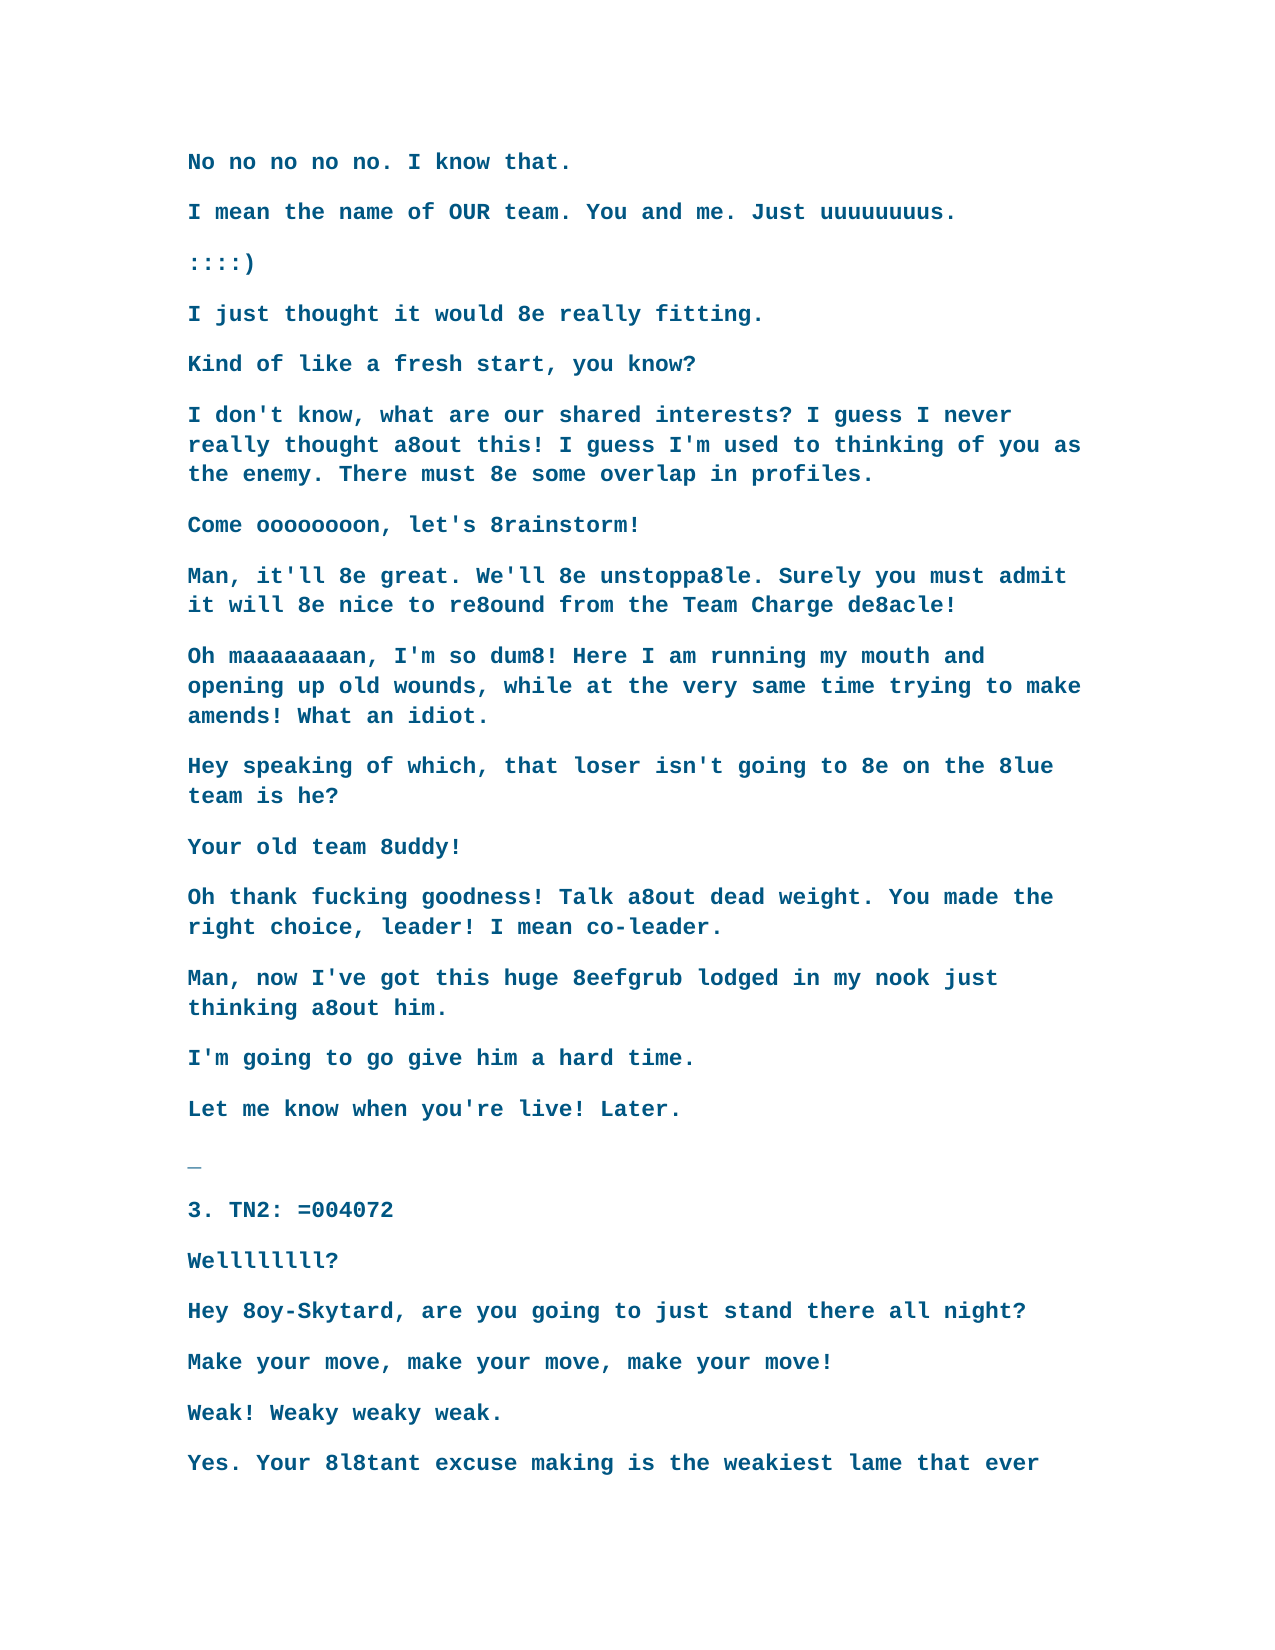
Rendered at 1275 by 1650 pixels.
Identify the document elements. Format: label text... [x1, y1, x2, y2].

text ::::) [187, 251, 1087, 277]
text Man, now I've got this huge 8eefgrub lodged in my nook just thinking a8out him. [187, 966, 1087, 1022]
text Kind of like a fresh start, you know? [187, 352, 1087, 378]
text Wellllllll? [187, 1249, 1087, 1275]
text _ [187, 1148, 1087, 1174]
text Come oooooooon, let's 8rainstorm! [187, 513, 1087, 539]
text I don't know, what are our shared interests? I guess I never really thought a8out this! I guess I'm used to thinking of you as the enemy. There must 8e some overlap in profiles. [187, 403, 1087, 489]
text Hey speaking of which, that loser isn't going to 8e on the 8lue team is he? [187, 754, 1087, 810]
text I mean the name of OUR team. You and me. Just uuuuuuuus. [187, 201, 1087, 227]
text Man, it'll 8e great. We'll 8e unstoppa8le. Surely you must admit it will 8e nice to re8ound from the Team Charge de8acle! [187, 564, 1087, 620]
text Your old team 8uddy! [187, 835, 1087, 861]
text I'm going to go give him a hard time. [187, 1046, 1087, 1072]
text 3. TN2: =004072 [187, 1198, 1087, 1224]
text Oh thank fucking goodness! Talk a8out dead weight. You made the right choice, leader! I mean co-leader. [187, 886, 1087, 941]
text No no no no no. I know that. [187, 150, 1087, 176]
text Make your move, make your move, make your move! [187, 1350, 1087, 1376]
text Yes. Your 8l8tant excuse making is the weakiest lame that ever [187, 1451, 1087, 1477]
text Let me know when you're live! Later. [187, 1097, 1087, 1123]
text Oh maaaaaaaan, I'm so dum8! Here I am running my mouth and opening up old wounds, while at the very same time trying to make amends! What an idiot. [187, 644, 1087, 730]
text I just thought it would 8e really fitting. [187, 302, 1087, 328]
text Weak! Weaky weaky weak. [187, 1401, 1087, 1427]
text Hey 8oy-Skytard, are you going to just stand there all night? [187, 1299, 1087, 1326]
